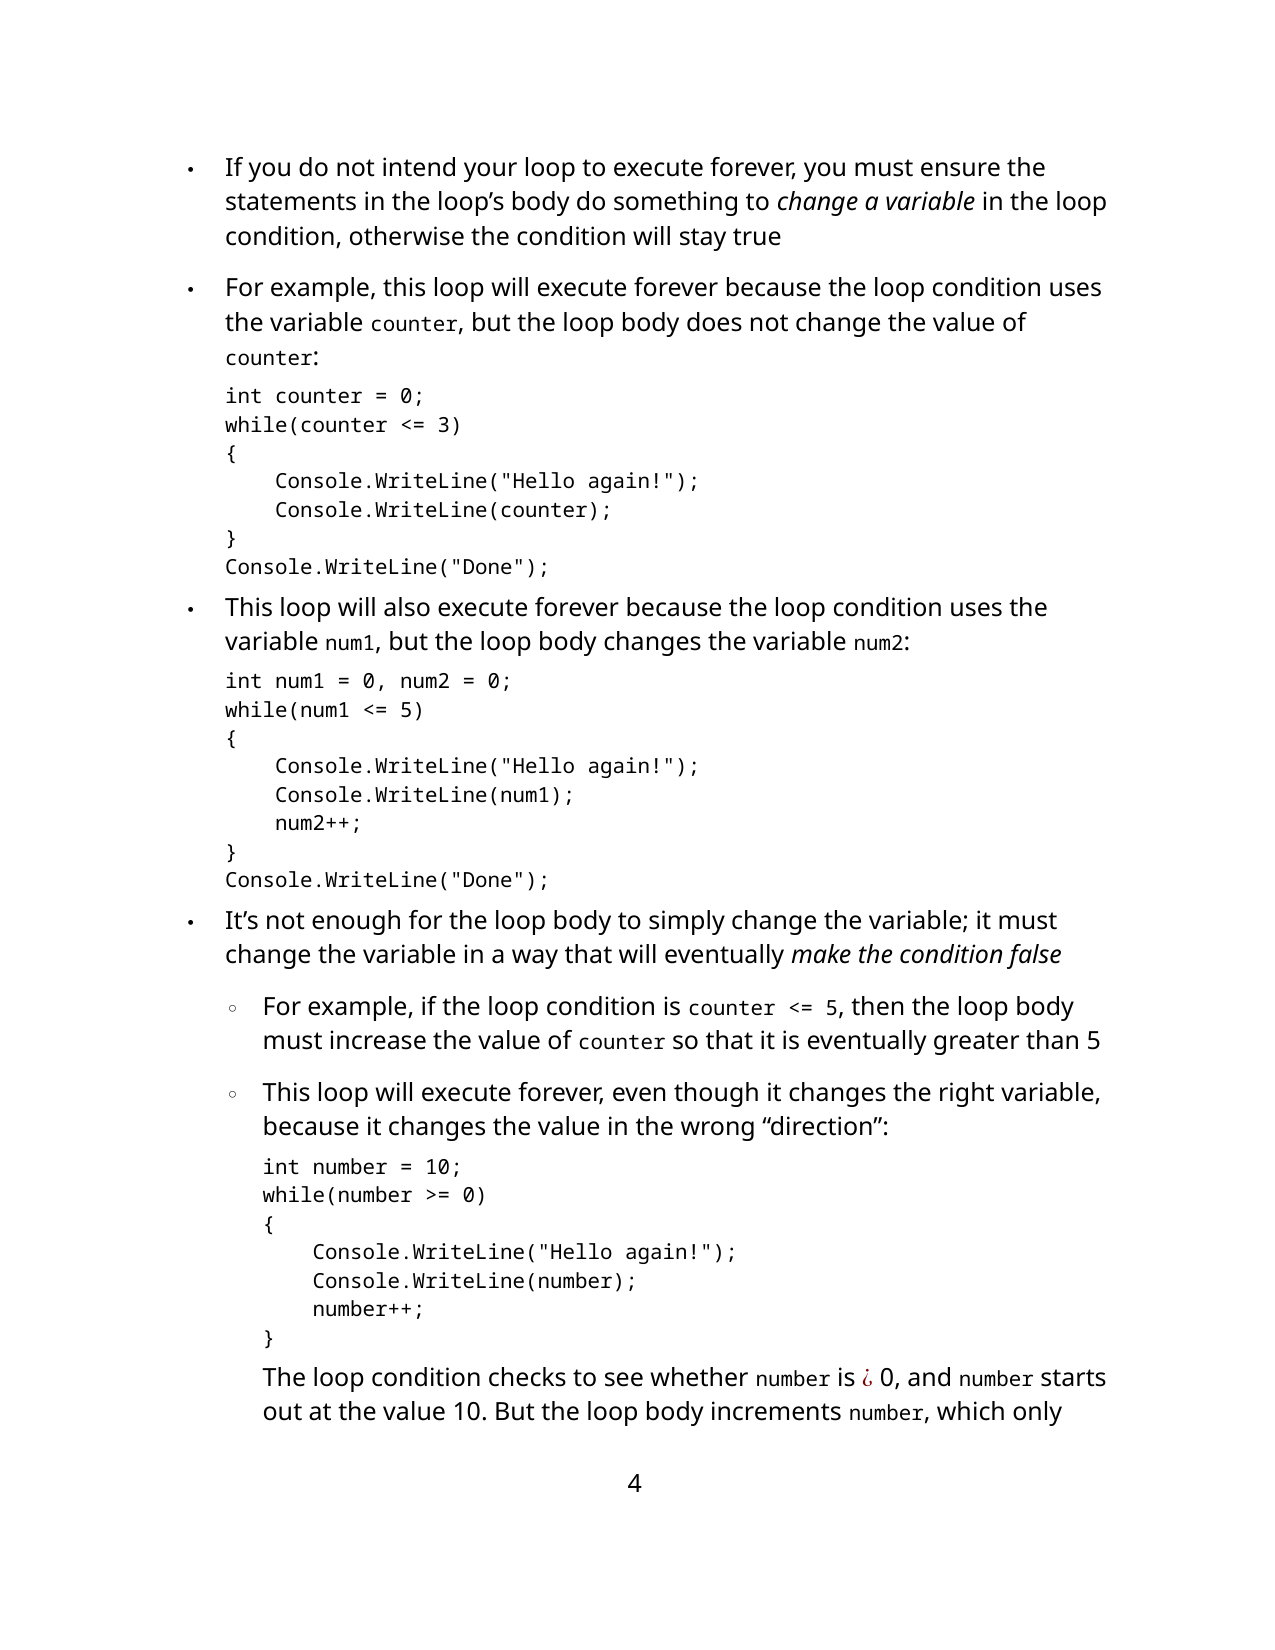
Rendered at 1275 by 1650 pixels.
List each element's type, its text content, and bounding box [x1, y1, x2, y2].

list } [187, 837, 1125, 865]
list while(num1 <= 5) [187, 695, 1125, 723]
list It’s not enough for the loop body to simply change the variable; it must change the variable in a way that will eventually make the condition false [187, 903, 1125, 971]
list Console.WriteLine(number); [225, 1266, 1125, 1294]
list number++; [225, 1294, 1125, 1323]
list This loop will execute forever, even though it changes the right variable, because it changes the value in the wrong “direction”: [225, 1075, 1125, 1143]
list } [225, 1323, 1125, 1351]
list int counter = 0; [187, 381, 1125, 410]
list { [187, 723, 1125, 752]
list } [187, 523, 1125, 552]
list Console.WriteLine(counter); [187, 495, 1125, 523]
list int num1 = 0, num2 = 0; [187, 666, 1125, 695]
list int number = 10; [225, 1152, 1125, 1180]
list num2++; [187, 808, 1125, 837]
list Console.WriteLine("Done"); [187, 552, 1125, 580]
list For example, this loop will execute forever because the loop condition uses the variable counter, but the loop body does not change the value of counter: [187, 270, 1125, 372]
list If you do not intend your loop to execute forever, you must ensure the statements in the loop’s body do something to change a variable in the loop condition, otherwise the condition will stay true [187, 150, 1125, 252]
list For example, if the loop condition is counter <= 5, then the loop body must increase the value of counter so that it is eventually greater than 5 [225, 989, 1125, 1057]
list Console.WriteLine(num1); [187, 780, 1125, 808]
list { [225, 1209, 1125, 1237]
list Console.WriteLine("Done"); [187, 865, 1125, 894]
list while(number >= 0) [225, 1180, 1125, 1209]
list while(counter <= 3) [187, 410, 1125, 438]
list This loop will also execute forever because the loop condition uses the variable num1, but the loop body changes the variable num2: [187, 589, 1125, 657]
list Console.WriteLine("Hello again!"); [187, 752, 1125, 780]
list Console.WriteLine("Hello again!"); [187, 467, 1125, 495]
list { [187, 438, 1125, 467]
list The loop condition checks to see whether number is 0, and number starts out at the value 10. But the loop body increments number, which only [225, 1360, 1125, 1428]
list Console.WriteLine("Hello again!"); [225, 1237, 1125, 1266]
